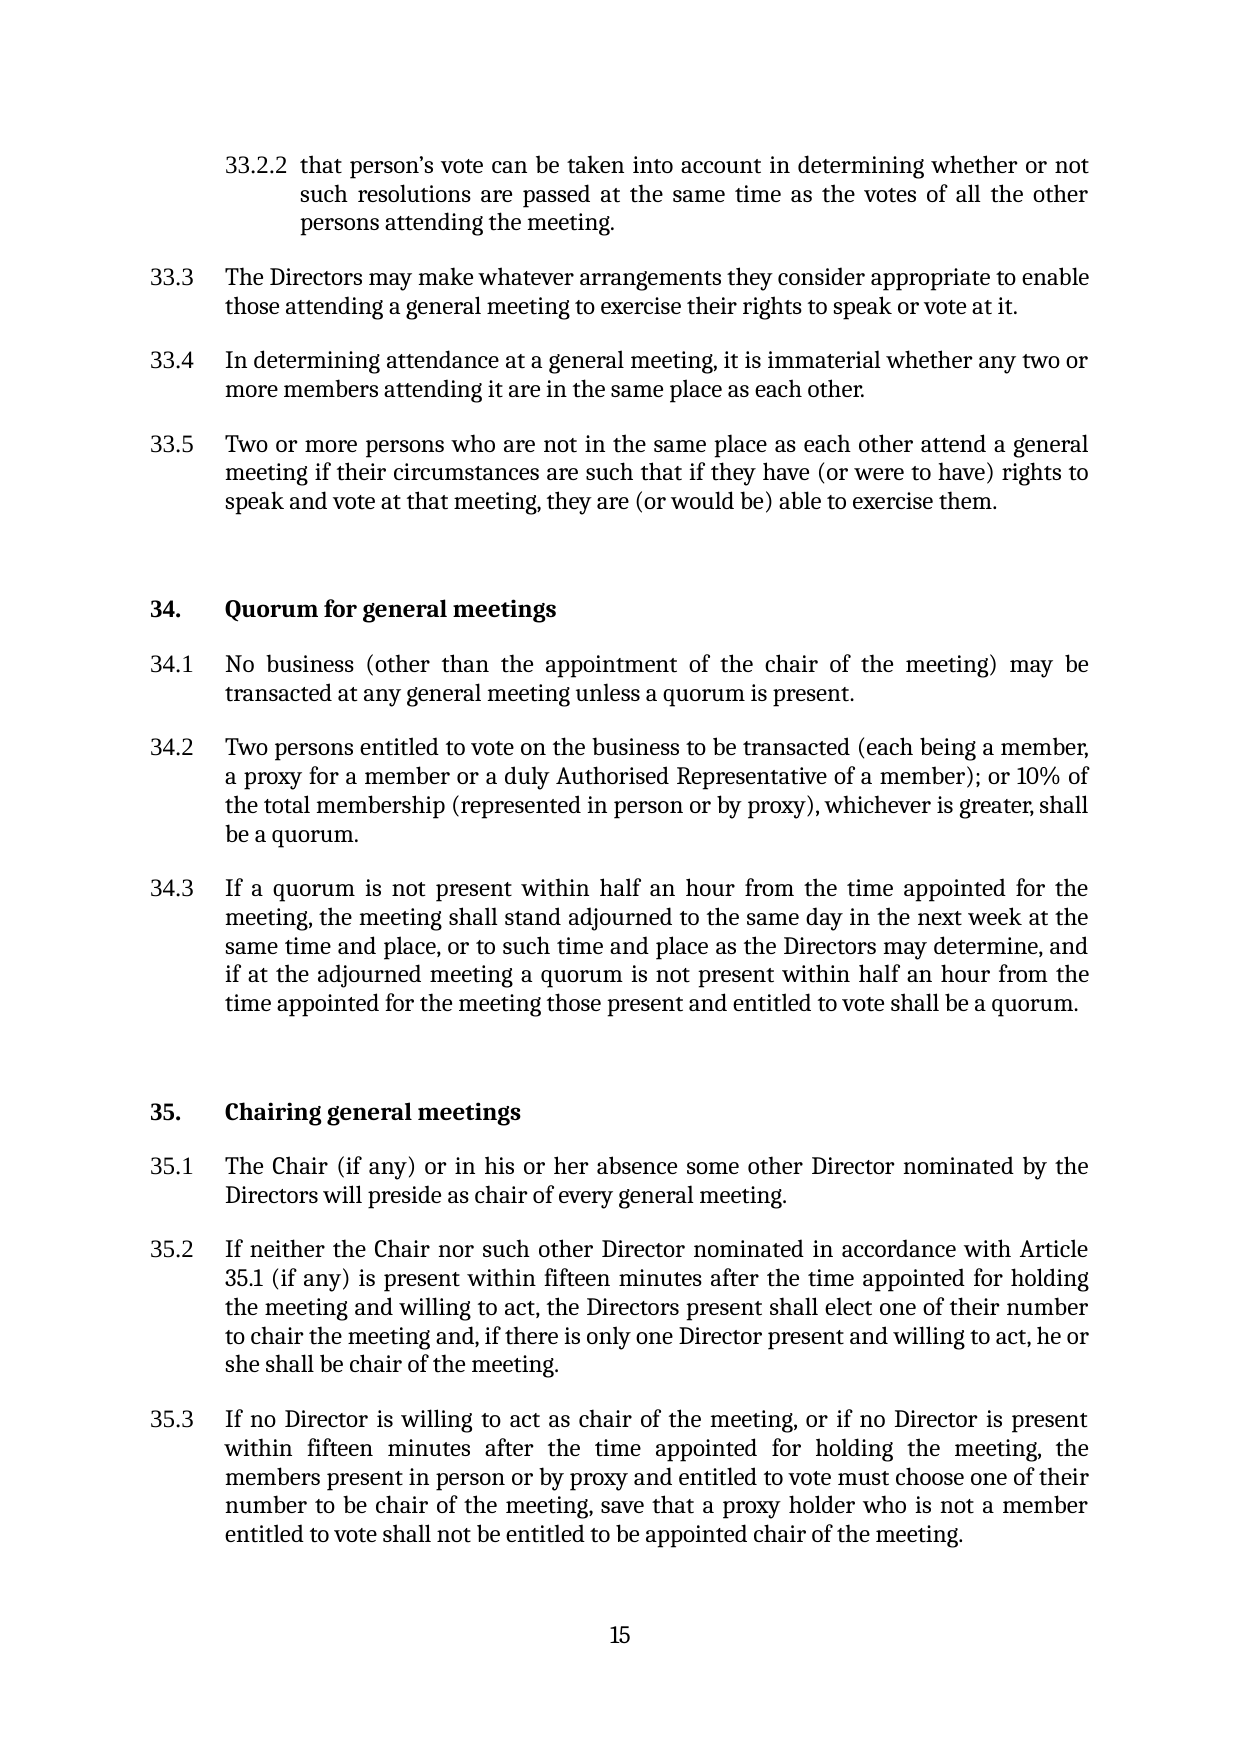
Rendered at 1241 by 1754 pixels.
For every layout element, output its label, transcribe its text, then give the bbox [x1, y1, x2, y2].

list Two or more persons who are not in the same place as each other attend a general meeting if their circumstances are such that if they have (or were to have) rights to speak and vote at that meeting, they are (or would be) able to exercise them. [150, 429, 1090, 516]
list No business (other than the appointment of the chair of the meeting) may be transacted at any general meeting unless a quorum is present. [150, 649, 1090, 707]
list If no Director is willing to act as chair of the meeting, or if no Director is present within fifteen minutes after the time appointed for holding the meeting, the members present in person or by proxy and entitled to vote must choose one of their number to be chair of the meeting, save that a proxy holder who is not a member entitled to vote shall not be entitled to be appointed chair of the meeting. [150, 1404, 1090, 1549]
list If a quorum is not present within half an hour from the time appointed for the meeting, the meeting shall stand adjourned to the same day in the next week at the same time and place, or to such time and place as the Directors may determine, and if at the adjourned meeting a quorum is not present within half an hour from the time appointed for the meeting those present and entitled to vote shall be a quorum. [150, 873, 1090, 1018]
list In determining attendance at a general meeting, it is immaterial whether any two or more members attending it are in the same place as each other. [150, 345, 1090, 404]
list Quorum for general meetings [150, 594, 1090, 624]
list The Chair (if any) or in his or her absence some other Director nominated by the Directors will preside as chair of every general meeting. [150, 1151, 1090, 1209]
list Two persons entitled to vote on the business to be transacted (each being a member, a proxy for a member or a duly Authorised Representative of a member); or 10% of the total membership (represented in person or by proxy), whichever is greater, shall be a quorum. [150, 732, 1090, 848]
list Chairing general meetings [150, 1097, 1090, 1126]
list If neither the Chair nor such other Director nominated in accordance with Article 35.1 (if any) is present within fifteen minutes after the time appointed for holding the meeting and willing to act, the Directors present shall elect one of their number to chair the meeting and, if there is only one Director present and willing to act, he or she shall be chair of the meeting. [150, 1234, 1090, 1379]
list The Directors may make whatever arrangements they consider appropriate to enable those attending a general meeting to exercise their rights to speak or vote at it. [150, 262, 1090, 320]
list that person’s vote can be taken into account in determining whether or not such resolutions are passed at the same time as the votes of all the other persons attending the meeting. [225, 150, 1090, 237]
